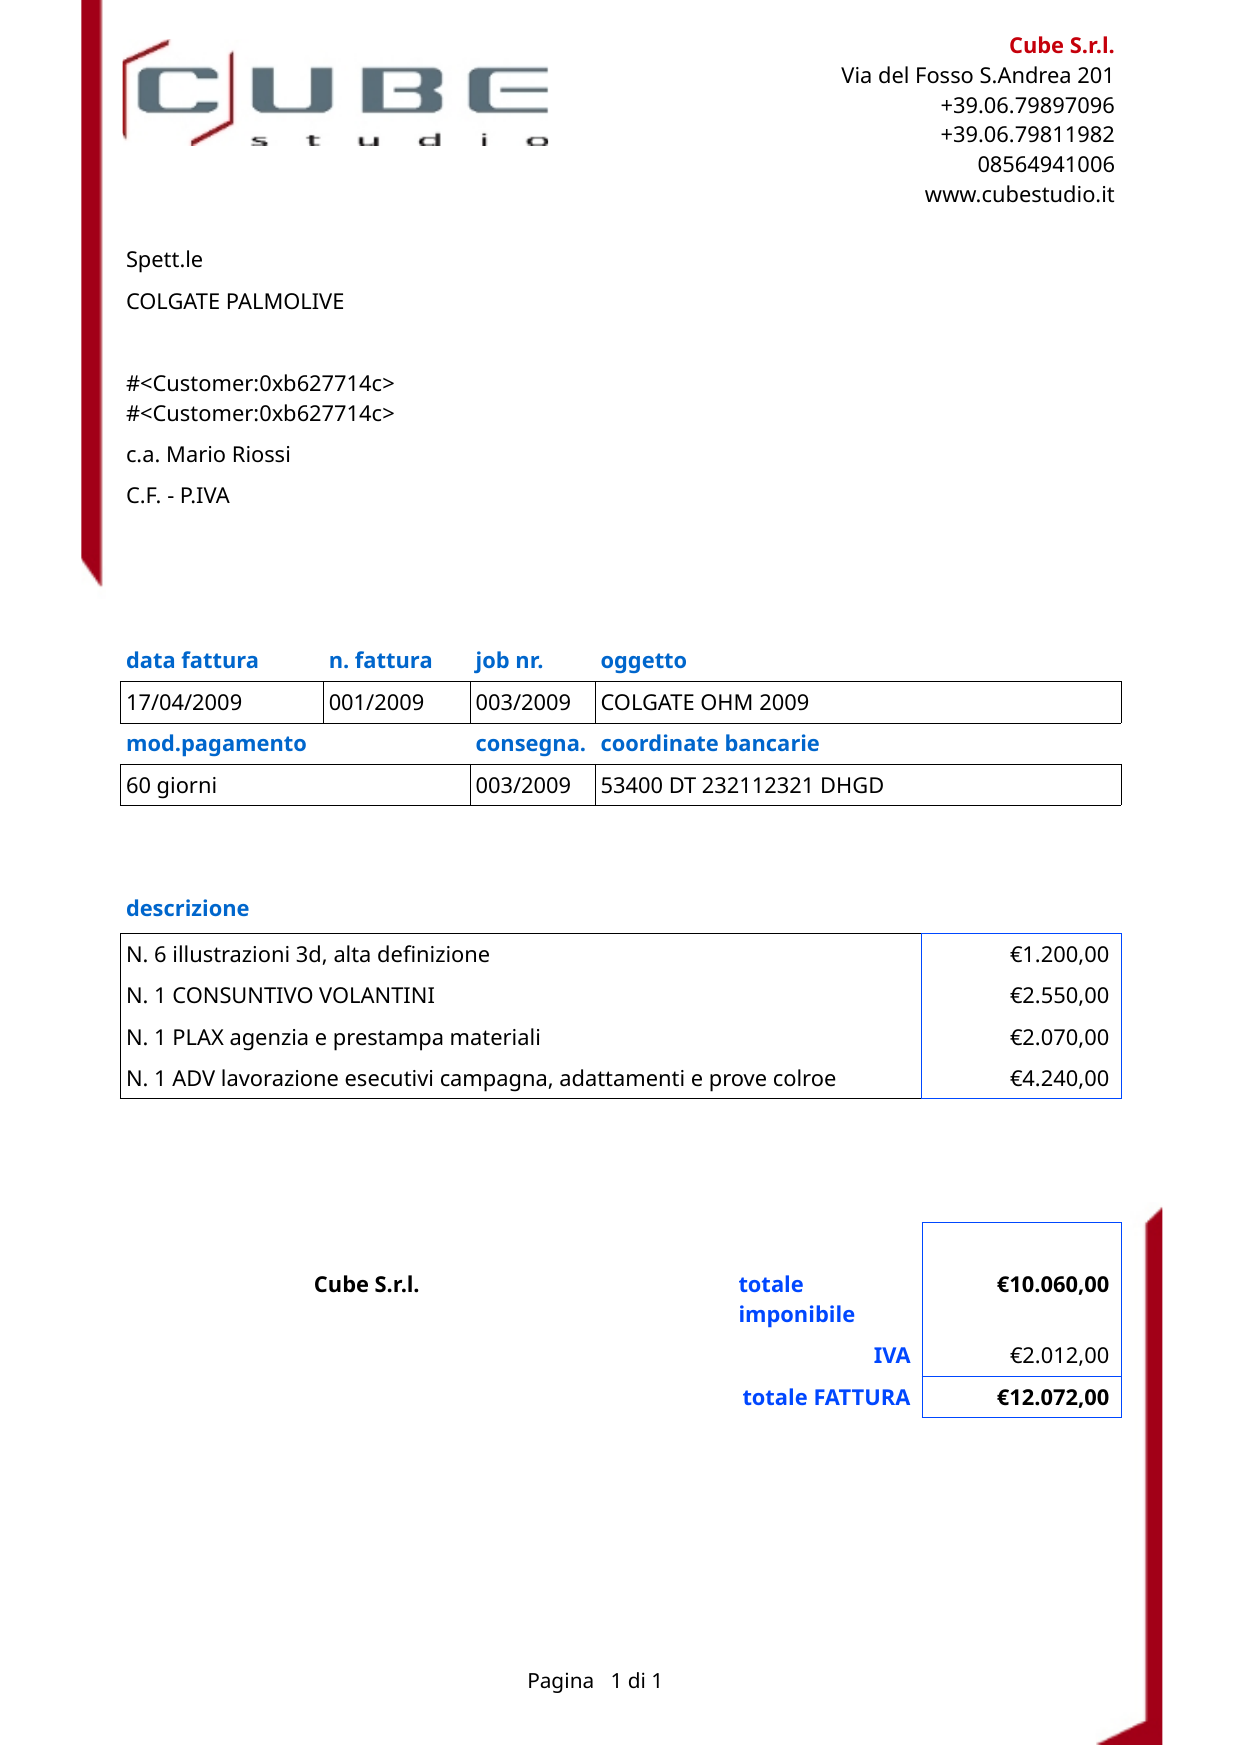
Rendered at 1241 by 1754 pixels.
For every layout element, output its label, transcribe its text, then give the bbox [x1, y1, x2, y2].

table_cell [654, 516, 1121, 557]
table_header [595, 239, 637, 280]
table_cell €10.060,00 [923, 1264, 1095, 1334]
table_cell descrizione [120, 888, 921, 933]
table_cell 003/2009 [471, 682, 595, 722]
table_cell consegna. [470, 724, 595, 764]
table_header [654, 239, 921, 280]
table_cell [637, 516, 654, 557]
table_header [620, 1222, 733, 1263]
table_cell [654, 557, 921, 598]
table_cell 60 giorni [121, 765, 470, 805]
table_header [921, 239, 1121, 280]
table_cell [637, 280, 654, 321]
table_cell [453, 1376, 620, 1417]
table_cell [637, 557, 654, 598]
table_header [923, 1223, 1095, 1263]
picture [1095, 1377, 1121, 1417]
table_cell 001/2009 [324, 682, 470, 722]
table_cell [654, 363, 1121, 433]
picture [1095, 1223, 1121, 1376]
table_cell #<Customer:0xb627714c> #<Customer:0xb627714c> [120, 363, 637, 433]
table_header N. 6 illustrazioni 3d, alta definizione [121, 934, 921, 974]
table_cell [120, 599, 323, 640]
table_cell [921, 280, 1121, 321]
table_cell N. 1 CONSUNTIVO VOLANTINI [121, 975, 921, 1016]
table_cell N. 1 ADV lavorazione esecutivi campagna, adattamenti e prove colroe [121, 1057, 921, 1098]
table_cell [595, 516, 637, 557]
table_cell €4.240,00 [922, 1057, 1121, 1098]
table_cell [637, 363, 654, 433]
table_cell [120, 1140, 1121, 1181]
table_cell Cube S.r.l. [119, 1264, 620, 1334]
table_cell [453, 1335, 620, 1376]
table_cell [470, 557, 595, 598]
table_cell [921, 806, 1121, 846]
table_cell €12.072,00 [923, 1377, 1095, 1417]
table_cell n. fattura [323, 640, 470, 681]
table_cell [921, 599, 1121, 640]
table_cell 003/2009 [471, 765, 595, 805]
table_cell [620, 1335, 733, 1376]
table_header Spett.le [120, 239, 595, 280]
table_cell €2.070,00 [922, 1016, 1121, 1057]
table_cell [323, 557, 470, 598]
table_header [637, 239, 654, 280]
table_cell [119, 1335, 337, 1376]
table_cell [595, 557, 637, 598]
table_cell [120, 806, 921, 846]
table_cell coordinate bancarie [595, 724, 1121, 764]
table_cell COLGATE PALMOLIVE [120, 280, 595, 321]
table_cell 53400 DT 232112321 DHGD [596, 765, 1121, 805]
table_cell job nr. [470, 640, 595, 681]
table_cell [637, 321, 654, 362]
table_cell [595, 280, 637, 321]
table_cell [470, 516, 595, 557]
table_cell N. 1 PLAX agenzia e prestampa materiali [121, 1016, 921, 1057]
table_cell oggetto [595, 640, 1121, 681]
table_cell [120, 321, 595, 362]
table_cell [120, 516, 323, 557]
table_cell [620, 1264, 733, 1334]
table_cell €2.012,00 [923, 1335, 1095, 1376]
table_cell [470, 599, 595, 640]
table_header [453, 1222, 620, 1263]
table_cell data fattura [120, 640, 323, 681]
table_cell [119, 1376, 337, 1417]
picture [1095, 1202, 1163, 1745]
table_cell 17/04/2009 [121, 682, 323, 722]
table_header [337, 1222, 453, 1263]
picture [81, 0, 107, 599]
table_cell [120, 846, 921, 888]
table_cell [120, 1099, 921, 1140]
table_cell [323, 516, 470, 557]
table_cell c.a. Mario Riossi [120, 434, 637, 475]
table_cell C.F. - P.IVA [120, 475, 921, 516]
picture [122, 39, 549, 146]
table_cell [921, 475, 1121, 516]
table_cell mod.pagamento [120, 724, 470, 764]
table_cell COLGATE OHM 2009 [596, 682, 1121, 722]
table_header €1.200,00 [922, 934, 1121, 974]
table_cell [120, 1181, 1121, 1222]
table_cell [921, 846, 1121, 888]
table_cell [654, 599, 921, 640]
table_cell [921, 557, 1121, 598]
table_header [119, 1222, 337, 1263]
table_cell [595, 321, 637, 362]
table_cell [637, 434, 654, 475]
table_cell [620, 1376, 733, 1417]
table_cell [337, 1376, 453, 1417]
table_cell [654, 321, 1121, 362]
table_cell [637, 599, 654, 640]
table_cell IVA [733, 1335, 922, 1376]
table_cell [595, 599, 637, 640]
table_cell €2.550,00 [922, 975, 1121, 1016]
table_header [733, 1222, 922, 1263]
table_cell [654, 434, 1121, 475]
table_cell totale imponibile [733, 1264, 922, 1334]
table_cell [654, 280, 921, 321]
table_cell [921, 888, 1121, 933]
table_cell [921, 1099, 1121, 1140]
table_cell [337, 1335, 453, 1376]
table_cell totale FATTURA [733, 1376, 922, 1417]
table_cell [323, 599, 470, 640]
table_cell [120, 557, 323, 598]
